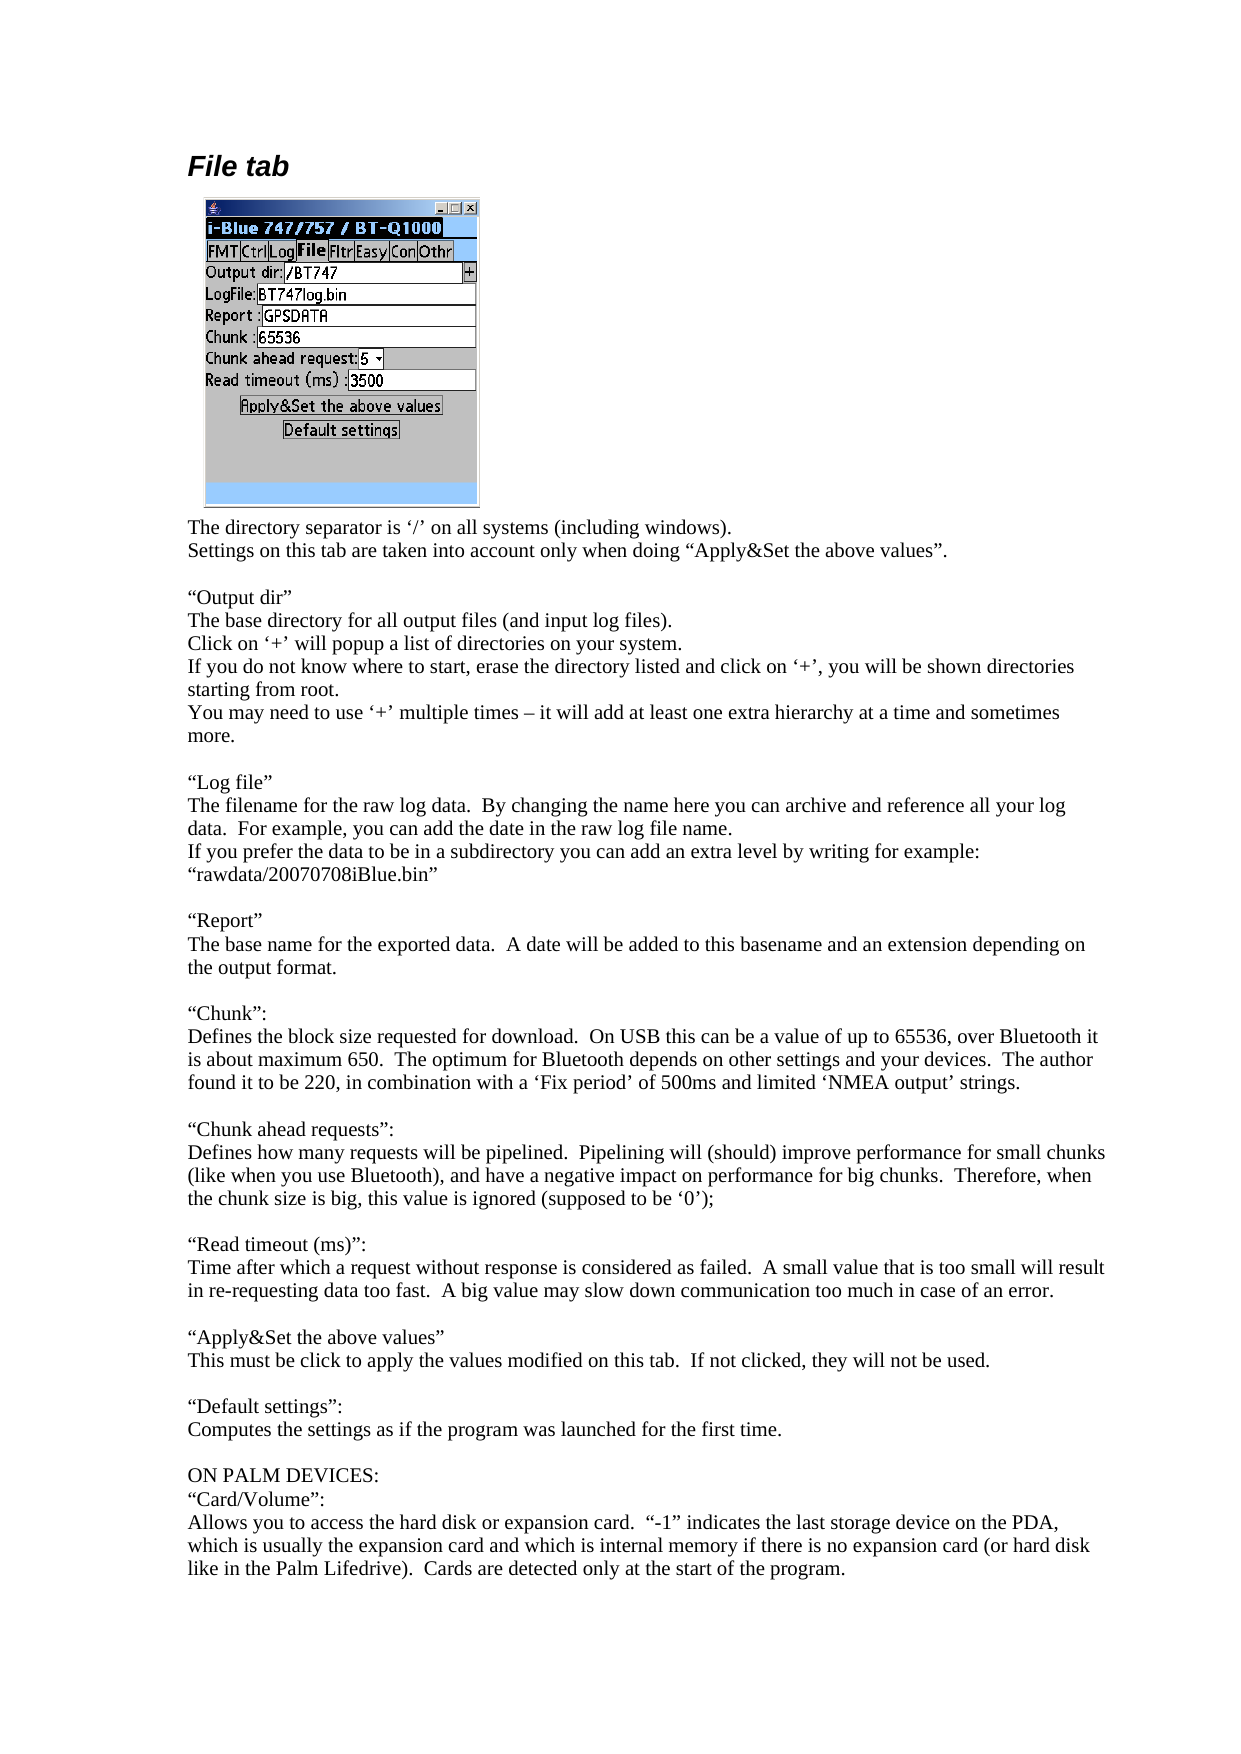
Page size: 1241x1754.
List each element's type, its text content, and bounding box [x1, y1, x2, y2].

text If you prefer the data to be in a subdirectory you can add an extra level by writing for example: “rawdata/20070708iBlue.bin” [187, 840, 1109, 886]
text The directory separator is ‘/’ on all systems (including windows). [187, 516, 1109, 539]
text Defines how many requests will be pipelined. Pipelining will (should) improve performance for small chunks (like when you use Bluetooth), and have a negative impact on performance for big chunks. Therefore, when the chunk size is big, this value is ignored (supposed to be ‘0’); [187, 1141, 1109, 1210]
text “Apply&Set the above values” [187, 1326, 1109, 1349]
text “Chunk ahead requests”: [187, 1117, 1109, 1141]
text Computes the settings as if the program was launched for the first time. [187, 1418, 1109, 1441]
text This must be click to apply the values modified on this tab. If not clicked, they will not be used. [187, 1349, 1109, 1372]
text Time after which a request without response is considered as failed. A small value that is too small will result in re-requesting data too fast. A big value may slow down communication too much in case of an error. [187, 1256, 1109, 1302]
text “Default settings”: [187, 1395, 1109, 1418]
text Click on ‘+’ will popup a list of directories on your system. [187, 632, 1109, 655]
picture [203, 197, 480, 508]
text The filename for the raw log data. By changing the name here you can archive and reference all your log data. For example, you can add the date in the raw log file name. [187, 794, 1109, 840]
text “Output dir” [187, 586, 1109, 609]
text ON PALM DEVICES: [187, 1464, 1109, 1487]
text “Chunk”: [187, 1002, 1109, 1025]
text Settings on this tab are taken into account only when doing “Apply&Set the above values”. [187, 539, 1109, 562]
text “Report” [187, 909, 1109, 932]
text Allows you to access the hard disk or expansion card. “-1” indicates the last storage device on the PDA, which is usually the expansion card and which is internal memory if there is no expansion card (or hard disk like in the Palm Lifedrive). Cards are detected only at the start of the program. [187, 1511, 1109, 1580]
text The base name for the exported data. A date will be added to this basename and an extension depending on the output format. [187, 932, 1109, 979]
text “Log file” [187, 771, 1109, 794]
text Defines the block size requested for download. On USB this can be a value of up to 65536, over Bluetooth it is about maximum 650. The optimum for Bluetooth depends on other settings and your devices. The author found it to be 220, in combination with a ‘Fix period’ of 500ms and limited ‘NMEA output’ strings. [187, 1025, 1109, 1094]
subtitle File tab [187, 150, 1109, 183]
text The base directory for all output files (and input log files). [187, 609, 1109, 632]
text You may need to use ‘+’ multiple times – it will add at least one extra hierarchy at a time and sometimes more. [187, 701, 1109, 747]
text If you do not know where to start, erase the directory listed and click on ‘+’, you will be shown directories starting from root. [187, 655, 1109, 701]
text “Read timeout (ms)”: [187, 1233, 1109, 1256]
text “Card/Volume”: [187, 1487, 1109, 1511]
